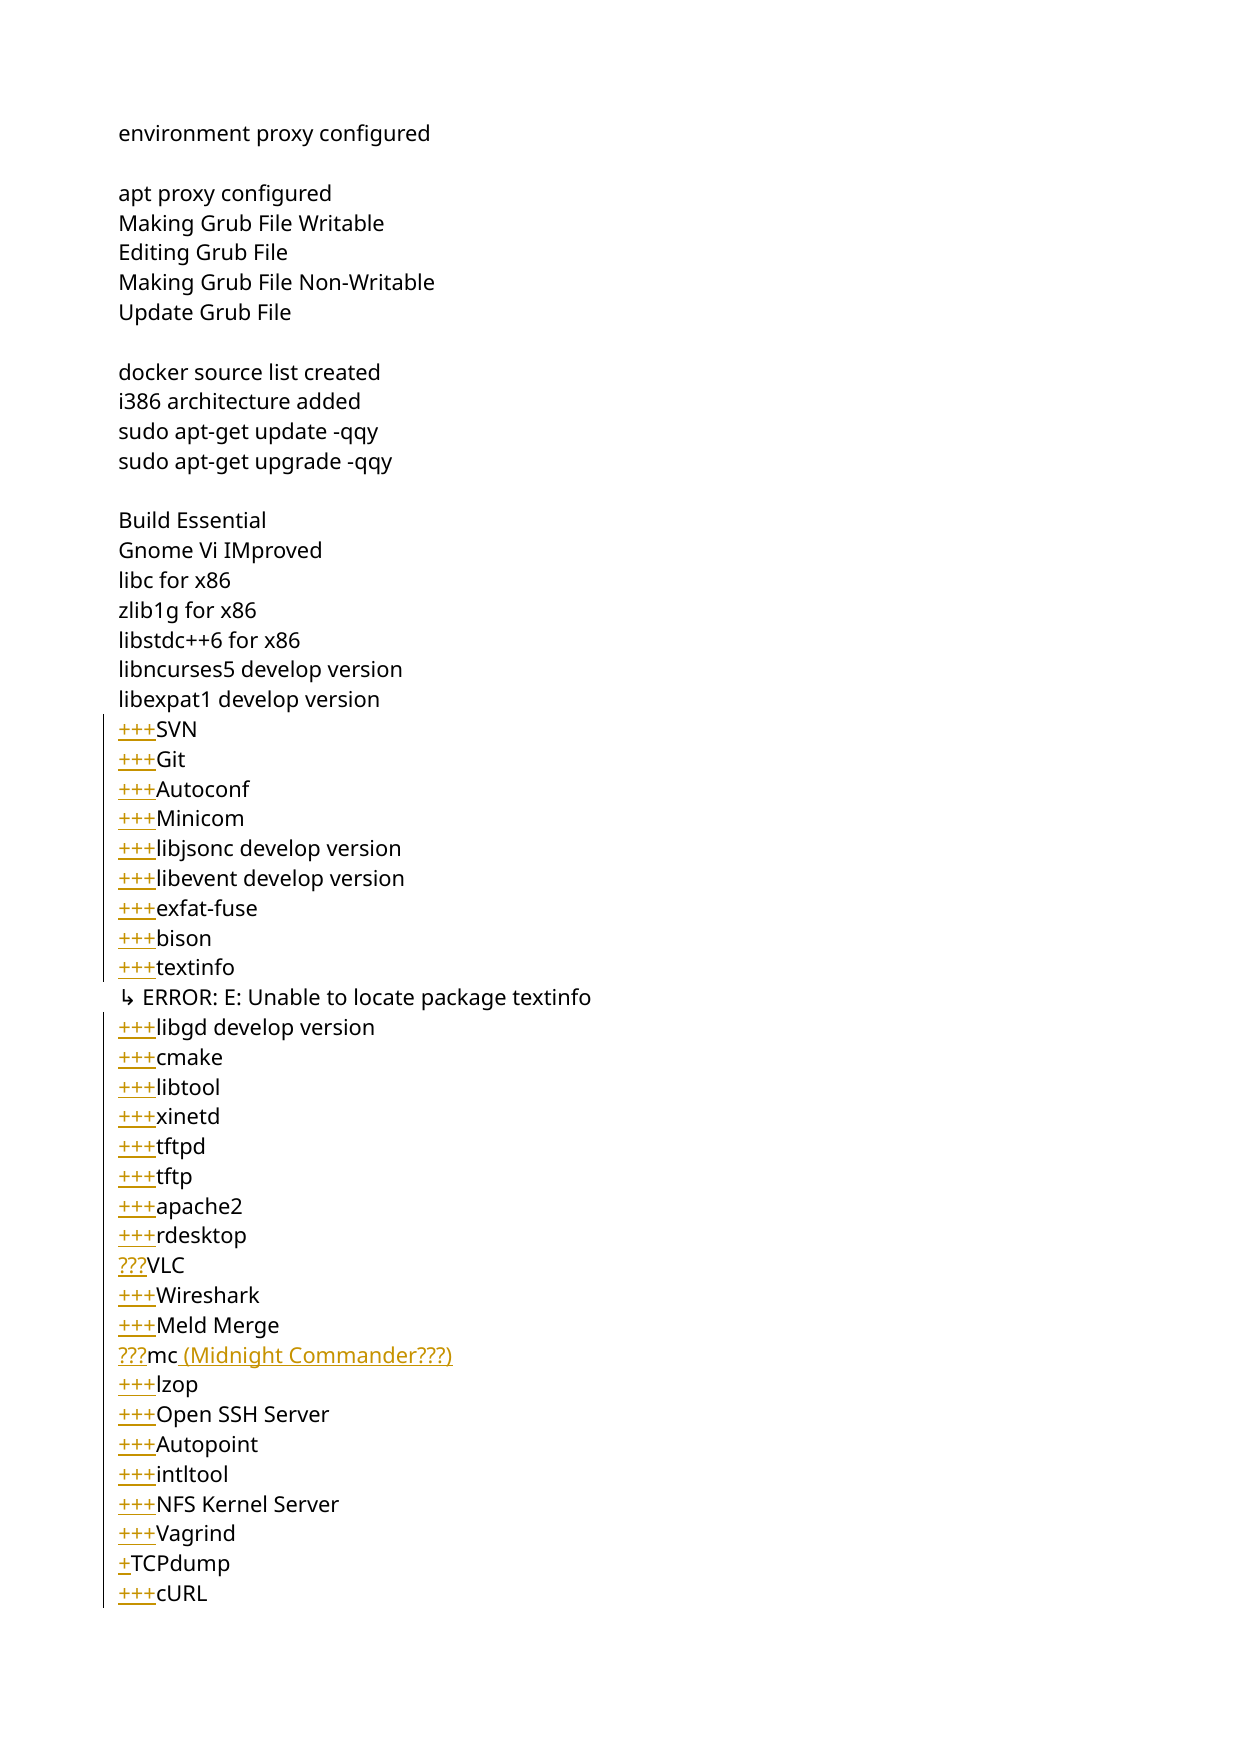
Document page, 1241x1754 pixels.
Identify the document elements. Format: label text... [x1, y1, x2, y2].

text +++libtool [118, 1071, 1122, 1101]
text +++apache2 [118, 1191, 1122, 1220]
text +++Open SSH Server [118, 1399, 1122, 1429]
text +++NFS Kernel Server [118, 1488, 1122, 1518]
text +++Meld Merge [118, 1310, 1122, 1339]
text +++SVN [118, 714, 1122, 744]
text sudo apt-get update -qqy [118, 416, 1122, 446]
text +++exfat-fuse [118, 893, 1122, 922]
text +++Wireshark [118, 1280, 1122, 1310]
text docker source list created [118, 356, 1122, 386]
text Gnome Vi IMproved [118, 535, 1122, 565]
text +++Autoconf [118, 773, 1122, 803]
text +++Minicom [118, 803, 1122, 833]
text Update Grub File [118, 297, 1122, 327]
text +++cmake [118, 1042, 1122, 1071]
text ???mc (Midnight Commander???) [118, 1339, 1122, 1369]
text +++libjsonc develop version [118, 833, 1122, 863]
text Editing Grub File [118, 237, 1122, 267]
text libstdc++6 for x86 [118, 624, 1122, 654]
text +++lzop [118, 1369, 1122, 1399]
text zlib1g for x86 [118, 595, 1122, 624]
text +++xinetd [118, 1101, 1122, 1131]
text libc for x86 [118, 565, 1122, 595]
text +++intltool [118, 1459, 1122, 1488]
text +++libevent develop version [118, 863, 1122, 893]
text +++tftpd [118, 1131, 1122, 1161]
text +++Git [118, 744, 1122, 773]
text +++tftp [118, 1161, 1122, 1191]
text +++rdesktop [118, 1220, 1122, 1250]
text Build Essential [118, 505, 1122, 535]
text i386 architecture added [118, 386, 1122, 416]
text +++textinfo [118, 952, 1122, 982]
text apt proxy configured [118, 178, 1122, 207]
text +++Vagrind [118, 1518, 1122, 1548]
text libexpat1 develop version [118, 684, 1122, 714]
text ↳ ERROR: E: Unable to locate package textinfo [118, 982, 1122, 1012]
text Making Grub File Non-Writable [118, 267, 1122, 297]
text +++bison [118, 922, 1122, 952]
text +++libgd develop version [118, 1012, 1122, 1042]
text environment proxy configured [118, 118, 1122, 148]
text +++Autopoint [118, 1429, 1122, 1459]
text +++cURL [118, 1578, 1122, 1608]
text ???VLC [118, 1250, 1122, 1280]
text libncurses5 develop version [118, 654, 1122, 684]
text sudo apt-get upgrade -qqy [118, 446, 1122, 476]
text Making Grub File Writable [118, 207, 1122, 237]
text +TCPdump [118, 1548, 1122, 1578]
